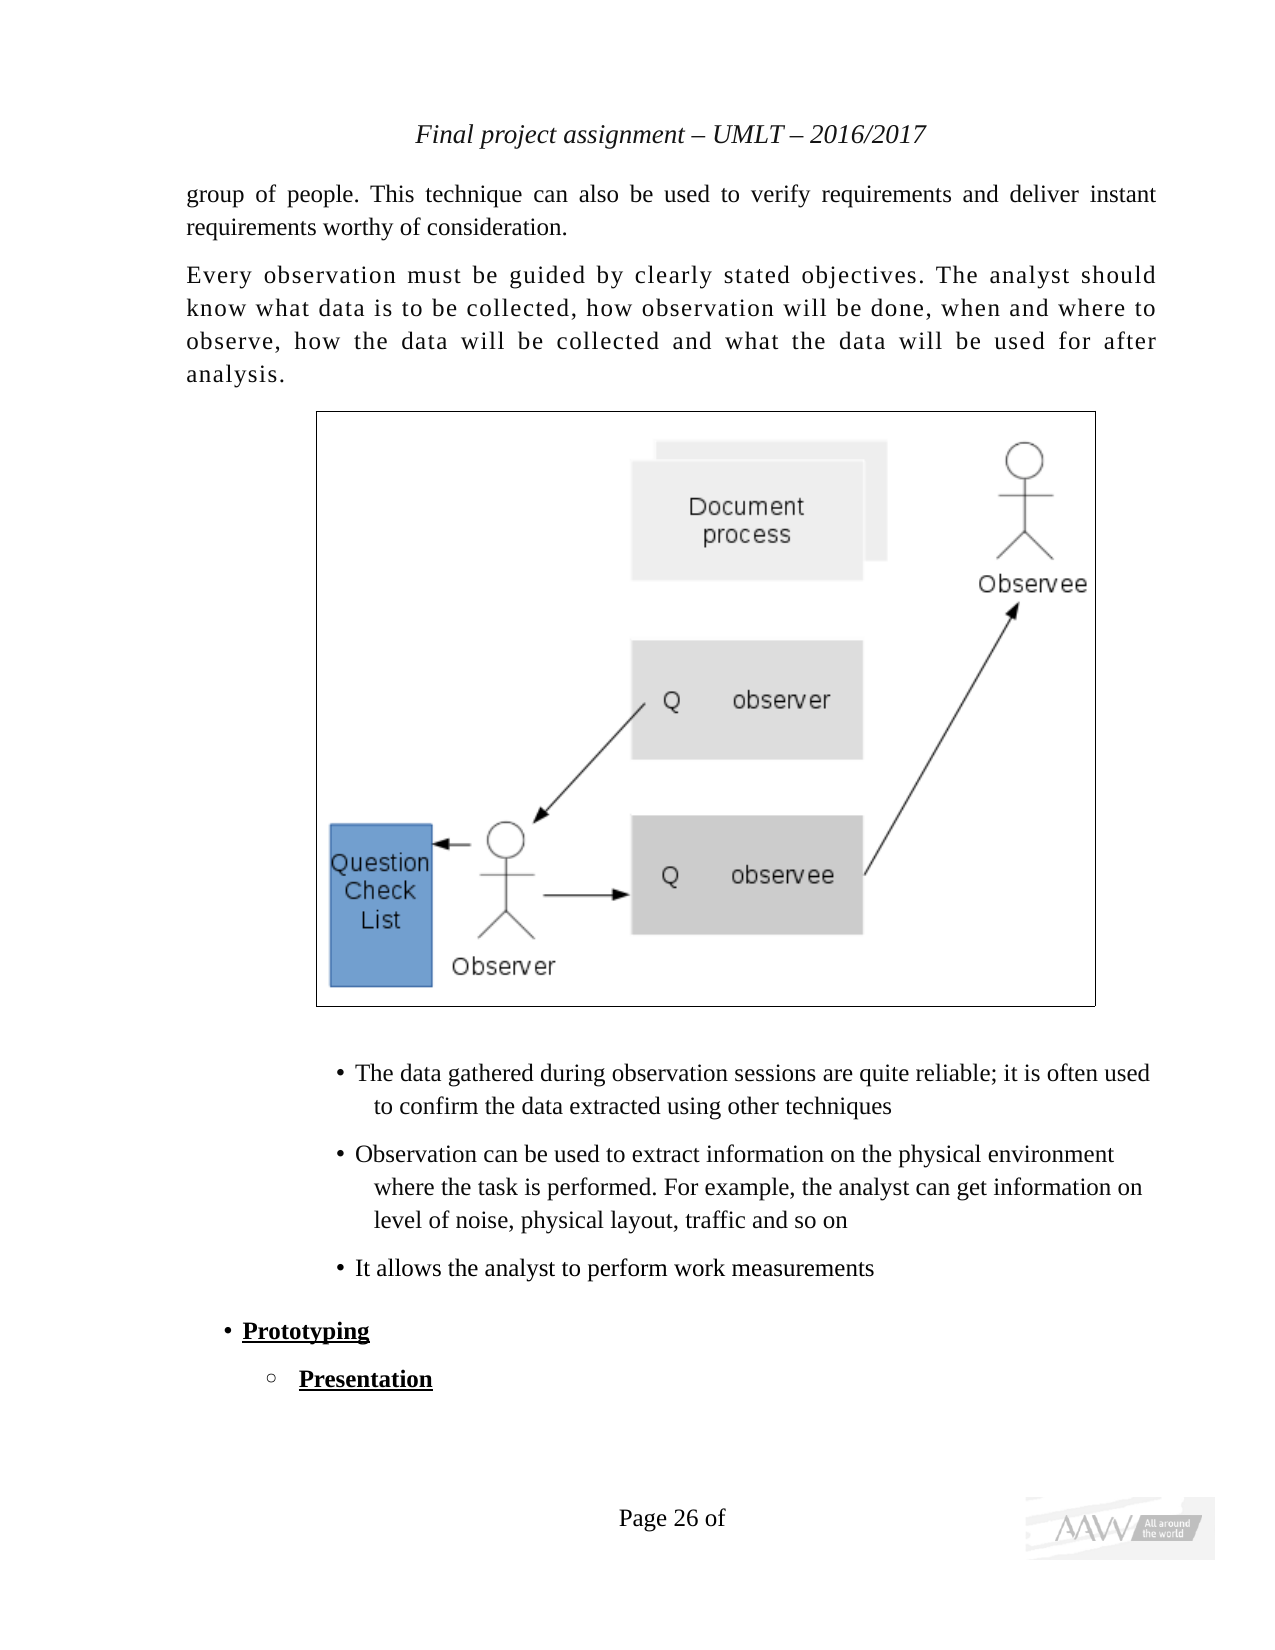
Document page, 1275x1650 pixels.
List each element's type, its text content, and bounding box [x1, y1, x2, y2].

list The data gathered during observation sessions are quite reliable; it is often used to confirm the data extracted using other techniques [336, 1058, 1158, 1120]
text group of people. This technique can also be used to verify requirements and deliver instant requirements worthy of consideration. [186, 179, 1158, 241]
picture [1025, 1497, 1215, 1560]
list Prototyping [223, 1316, 1158, 1345]
list It allows the analyst to perform work measurements [336, 1253, 1158, 1282]
list Observation can be used to extract information on the physical environment where the task is performed. For example, the analyst can get information on level of noise, physical layout, traffic and so on [336, 1139, 1158, 1234]
list Presentation [261, 1364, 1158, 1393]
text Every observation must be guided by clearly stated objectives. The analyst should know what data is to be collected, how observation will be done, when and where to observe, how the data will be collected and what the data will be used for after analysis. [186, 260, 1158, 388]
picture [318, 413, 1093, 1003]
